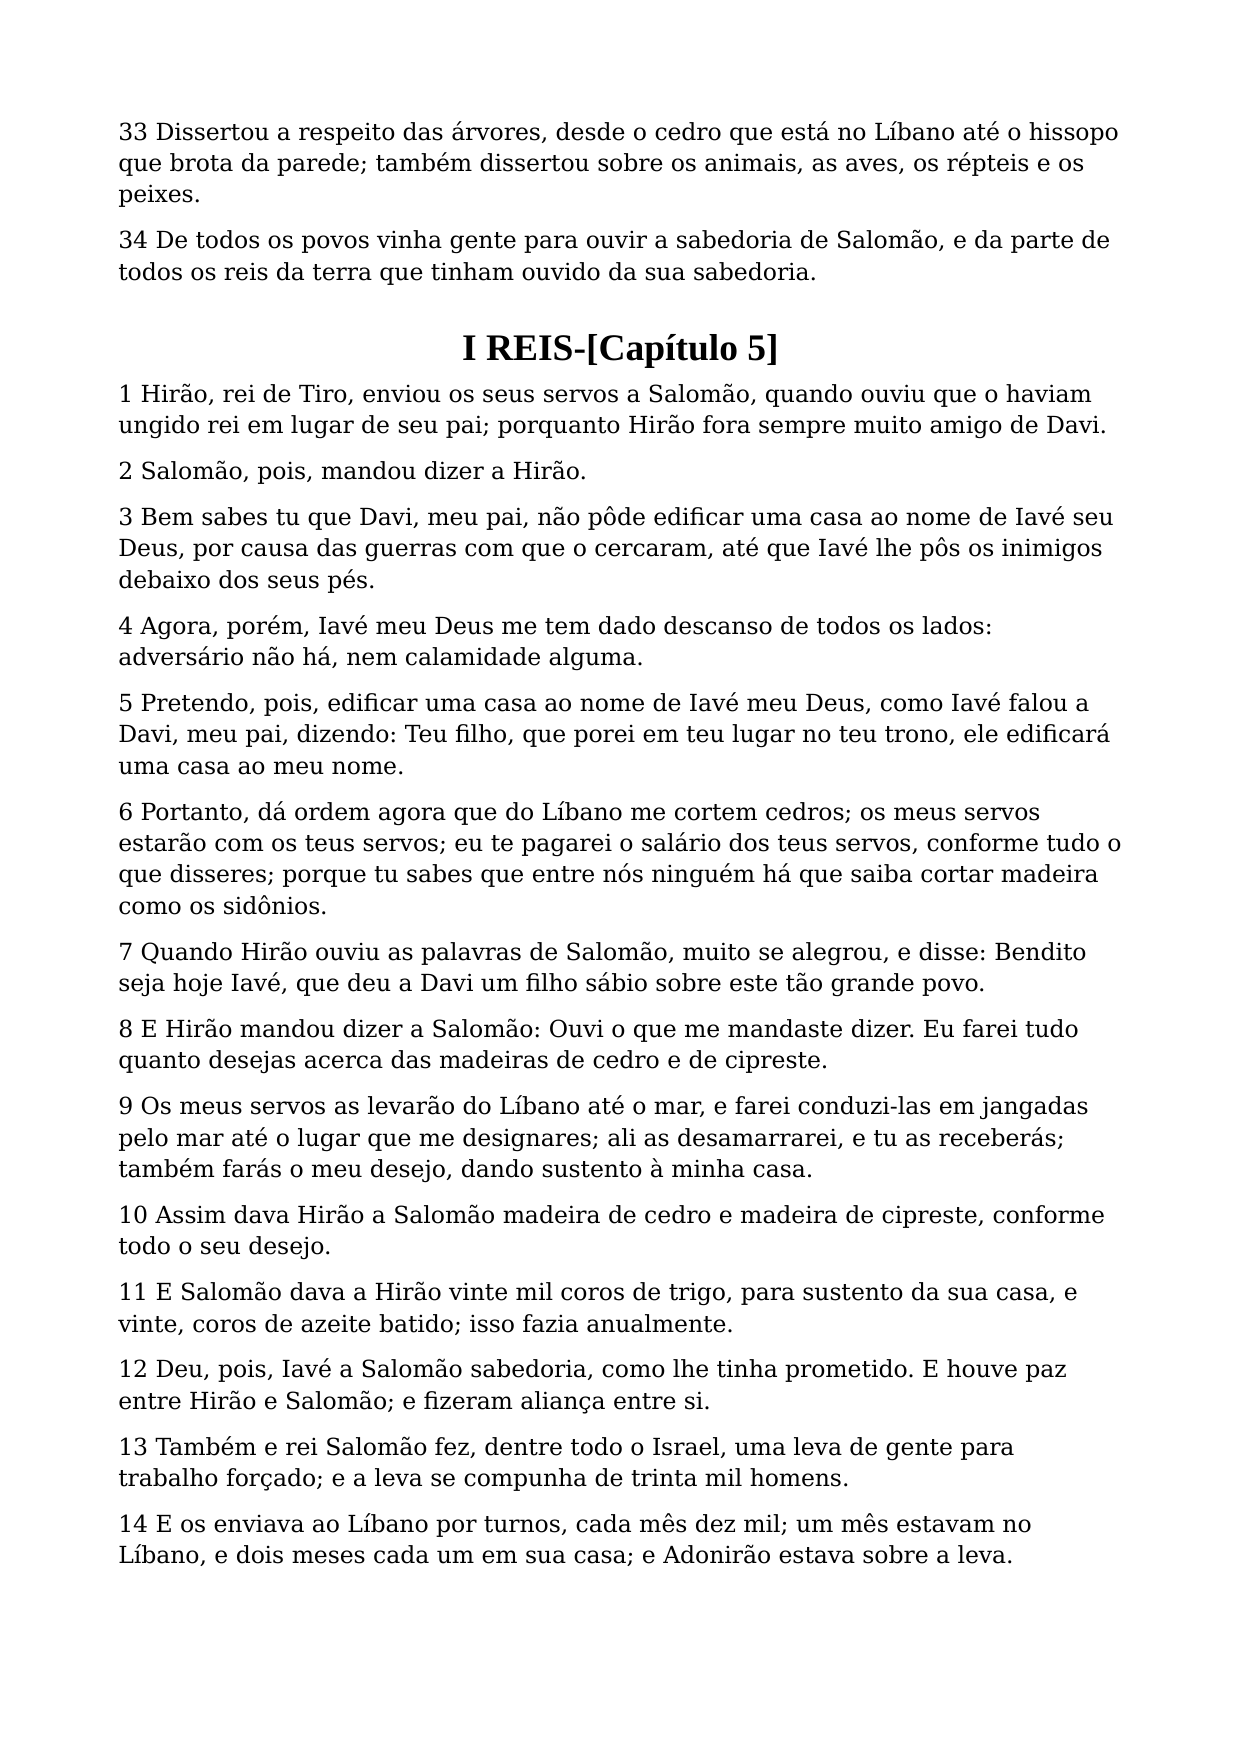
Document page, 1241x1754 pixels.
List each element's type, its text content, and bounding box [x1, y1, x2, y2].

text 6 Portanto, dá ordem agora que do Líbano me cortem cedros; os meus servos estarão com os teus servos; eu te pagarei o salário dos teus servos, conforme tudo o que disseres; porque tu sabes que entre nós ninguém há que saiba cortar madeira como os sidônios. [118, 798, 1122, 920]
text 7 Quando Hirão ouviu as palavras de Salomão, muito se alegrou, e disse: Bendito seja hoje Iavé, que deu a Davi um filho sábio sobre este tão grande povo. [118, 938, 1122, 997]
text 1 Hirão, rei de Tiro, enviou os seus servos a Salomão, quando ouviu que o haviam ungido rei em lugar de seu pai; porquanto Hirão fora sempre muito amigo de Davi. [118, 381, 1122, 439]
text 8 E Hirão mandou dizer a Salomão: Ouvi o que me mandaste dizer. Eu farei tudo quanto desejas acerca das madeiras de cedro e de cipreste. [118, 1016, 1122, 1074]
text 4 Agora, porém, Iavé meu Deus me tem dado descanso de todos os lados: adversário não há, nem calamidade alguma. [118, 612, 1122, 671]
text 11 E Salomão dava a Hirão vinte mil coros de trigo, para sustento da sua casa, e vinte, coros de azeite batido; isso fazia anualmente. [118, 1279, 1122, 1337]
text 9 Os meus servos as levarão do Líbano até o mar, e farei conduzi-las em jangadas pelo mar até o lugar que me designares; ali as desamarrarei, e tu as receberás; também farás o meu desejo, dando sustento à minha casa. [118, 1093, 1122, 1183]
text 12 Deu, pois, Iavé a Salomão sabedoria, como lhe tinha prometido. E houve paz entre Hirão e Salomão; e fizeram aliança entre si. [118, 1356, 1122, 1415]
text 14 E os enviava ao Líbano por turnos, cada mês dez mil; um mês estavam no Líbano, e dois meses cada um em sua casa; e Adonirão estava sobre a leva. [118, 1511, 1122, 1569]
text 34 De todos os povos vinha gente para ouvir a sabedoria de Salomão, e da parte de todos os reis da terra que tinham ouvido da sua sabedoria. [118, 227, 1122, 285]
text 3 Bem sabes tu que Davi, meu pai, não pôde edificar uma casa ao nome de Iavé seu Deus, por causa das guerras com que o cercaram, até que Iavé lhe pôs os inimigos debaixo dos seus pés. [118, 504, 1122, 594]
text 33 Dissertou a respeito das árvores, desde o cedro que está no Líbano até o hissopo que brota da parede; também dissertou sobre os animais, as aves, os répteis e os peixes. [118, 118, 1122, 208]
subtitle I REIS-[Capítulo 5] [118, 325, 1122, 368]
text 5 Pretendo, pois, edificar uma casa ao nome de Iavé meu Deus, como Iavé falou a Davi, meu pai, dizendo: Teu filho, que porei em teu lugar no teu trono, ele edificará uma casa ao meu nome. [118, 690, 1122, 780]
text 10 Assim dava Hirão a Salomão madeira de cedro e madeira de cipreste, conforme todo o seu desejo. [118, 1202, 1122, 1260]
text 2 Salomão, pois, mandou dizer a Hirão. [118, 458, 1122, 485]
text 13 Também e rei Salomão fez, dentre todo o Israel, uma leva de gente para trabalho forçado; e a leva se compunha de trinta mil homens. [118, 1433, 1122, 1492]
